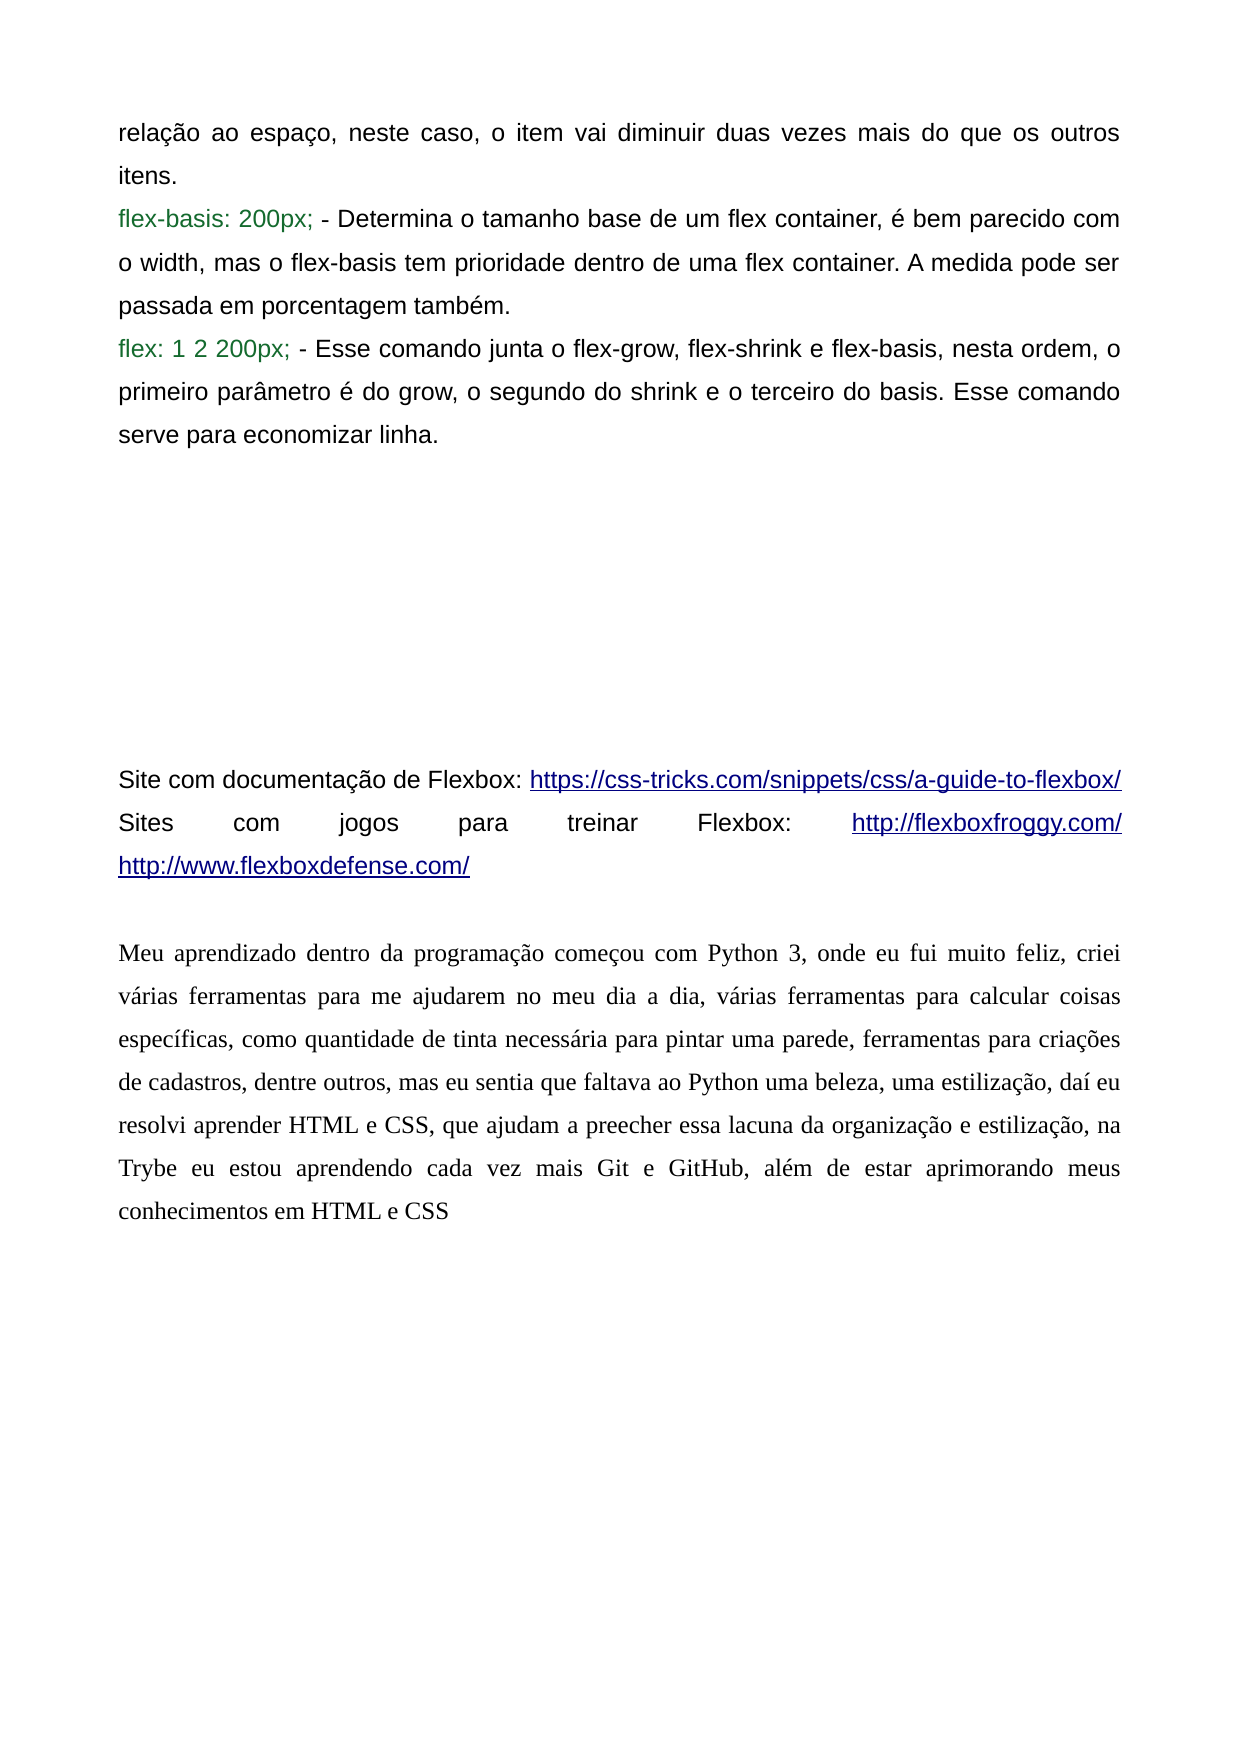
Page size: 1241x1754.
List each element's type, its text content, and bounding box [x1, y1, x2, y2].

text flex: 1 2 200px; - Esse comando junta o flex-grow, flex-shrink e flex-basis, nesta ordem, o primeiro parâmetro é do grow, o segundo do shrink e o terceiro do basis. Esse comando serve para economizar linha. [118, 334, 1122, 449]
text relação ao espaço, neste caso, o item vai diminuir duas vezes mais do que os outros itens. [118, 118, 1122, 190]
text flex-basis: 200px; - Determina o tamanho base de um flex container, é bem parecido com o width, mas o flex-basis tem prioridade dentro de uma flex container. A medida pode ser passada em porcentagem também. [118, 204, 1122, 319]
text Meu aprendizado dentro da programação começou com Python 3, onde eu fui muito feliz, criei várias ferramentas para me ajudarem no meu dia a dia, várias ferramentas para calcular coisas específicas, como quantidade de tinta necessária para pintar uma parede, ferramentas para criações de cadastros, dentre outros, mas eu sentia que faltava ao Python uma beleza, uma estilização, daí eu resolvi aprender HTML e CSS, que ajudam a preecher essa lacuna da organização e estilização, na Trybe eu estou aprendendo cada vez mais Git e GitHub, além de estar aprimorando meus conhecimentos em HTML e CSS [118, 938, 1122, 1225]
text Site com documentação de Flexbox: https://css-tricks.com/snippets/css/a-guide-to-flexbox/ [118, 765, 1122, 794]
text Sites com jogos para treinar Flexbox: http://flexboxfroggy.com/ http://www.flexboxdefense.com/ [118, 808, 1122, 880]
